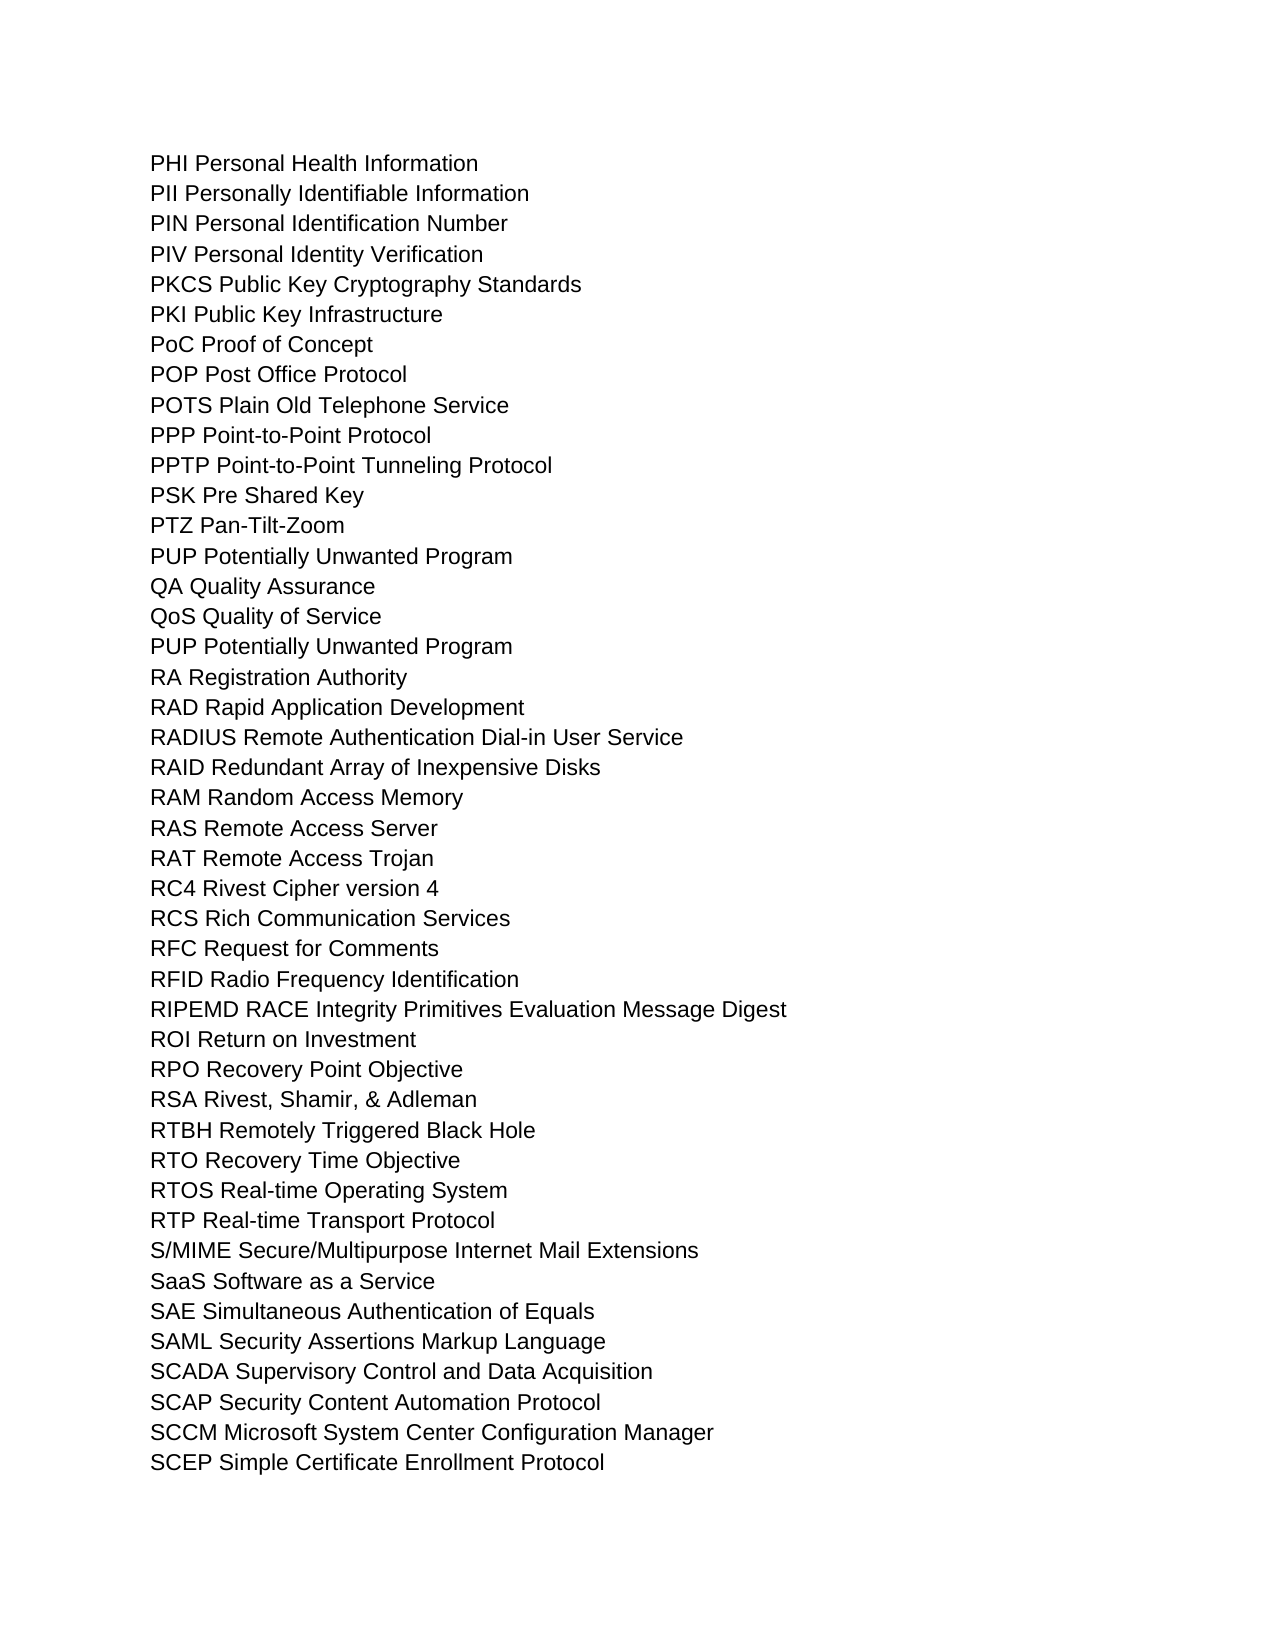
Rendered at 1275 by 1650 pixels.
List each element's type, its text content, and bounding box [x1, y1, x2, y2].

text RC4 Rivest Cipher version 4 [150, 875, 1125, 901]
text PKI Public Key Infrastructure [150, 301, 1125, 327]
text PII Personally Identifiable Information [150, 180, 1125, 207]
text PUP Potentially Unwanted Program [150, 633, 1125, 660]
text SCEP Simple Certificate Enrollment Protocol [150, 1449, 1125, 1475]
text SCAP Security Content Automation Protocol [150, 1388, 1125, 1415]
text ROI Return on Investment [150, 1026, 1125, 1052]
text RADIUS Remote Authentication Dial-in User Service [150, 724, 1125, 750]
text RTOS Real-time Operating System [150, 1177, 1125, 1203]
text PKCS Public Key Cryptography Standards [150, 271, 1125, 297]
text PHI Personal Health Information [150, 150, 1125, 176]
text PIV Personal Identity Verification [150, 241, 1125, 267]
text POTS Plain Old Telephone Service [150, 392, 1125, 418]
text RTO Recovery Time Objective [150, 1147, 1125, 1173]
text SAE Simultaneous Authentication of Equals [150, 1298, 1125, 1324]
text RAD Rapid Application Development [150, 694, 1125, 720]
text PPTP Point-to-Point Tunneling Protocol [150, 452, 1125, 478]
text PoC Proof of Concept [150, 331, 1125, 358]
text RCS Rich Communication Services [150, 905, 1125, 932]
text S/MIME Secure/Multipurpose Internet Mail Extensions [150, 1237, 1125, 1264]
text RSA Rivest, Shamir, & Adleman [150, 1086, 1125, 1113]
text RAM Random Access Memory [150, 784, 1125, 811]
text PSK Pre Shared Key [150, 482, 1125, 509]
text PIN Personal Identification Number [150, 210, 1125, 237]
text RAID Redundant Array of Inexpensive Disks [150, 754, 1125, 781]
text SCCM Microsoft System Center Configuration Manager [150, 1419, 1125, 1445]
text SAML Security Assertions Markup Language [150, 1328, 1125, 1354]
text PTZ Pan-Tilt-Zoom [150, 512, 1125, 539]
text RTP Real-time Transport Protocol [150, 1207, 1125, 1234]
text RA Registration Authority [150, 663, 1125, 690]
text QoS Quality of Service [150, 603, 1125, 629]
text RAT Remote Access Trojan [150, 845, 1125, 871]
text PUP Potentially Unwanted Program [150, 543, 1125, 569]
text RFC Request for Comments [150, 935, 1125, 962]
text PPP Point-to-Point Protocol [150, 422, 1125, 448]
text QA Quality Assurance [150, 573, 1125, 599]
text RFID Radio Frequency Identification [150, 966, 1125, 992]
text RTBH Remotely Triggered Black Hole [150, 1117, 1125, 1143]
text RPO Recovery Point Objective [150, 1056, 1125, 1083]
text RIPEMD RACE Integrity Primitives Evaluation Message Digest [150, 996, 1125, 1022]
text SCADA Supervisory Control and Data Acquisition [150, 1358, 1125, 1385]
text POP Post Office Protocol [150, 361, 1125, 388]
text RAS Remote Access Server [150, 814, 1125, 841]
text SaaS Software as a Service [150, 1268, 1125, 1294]
